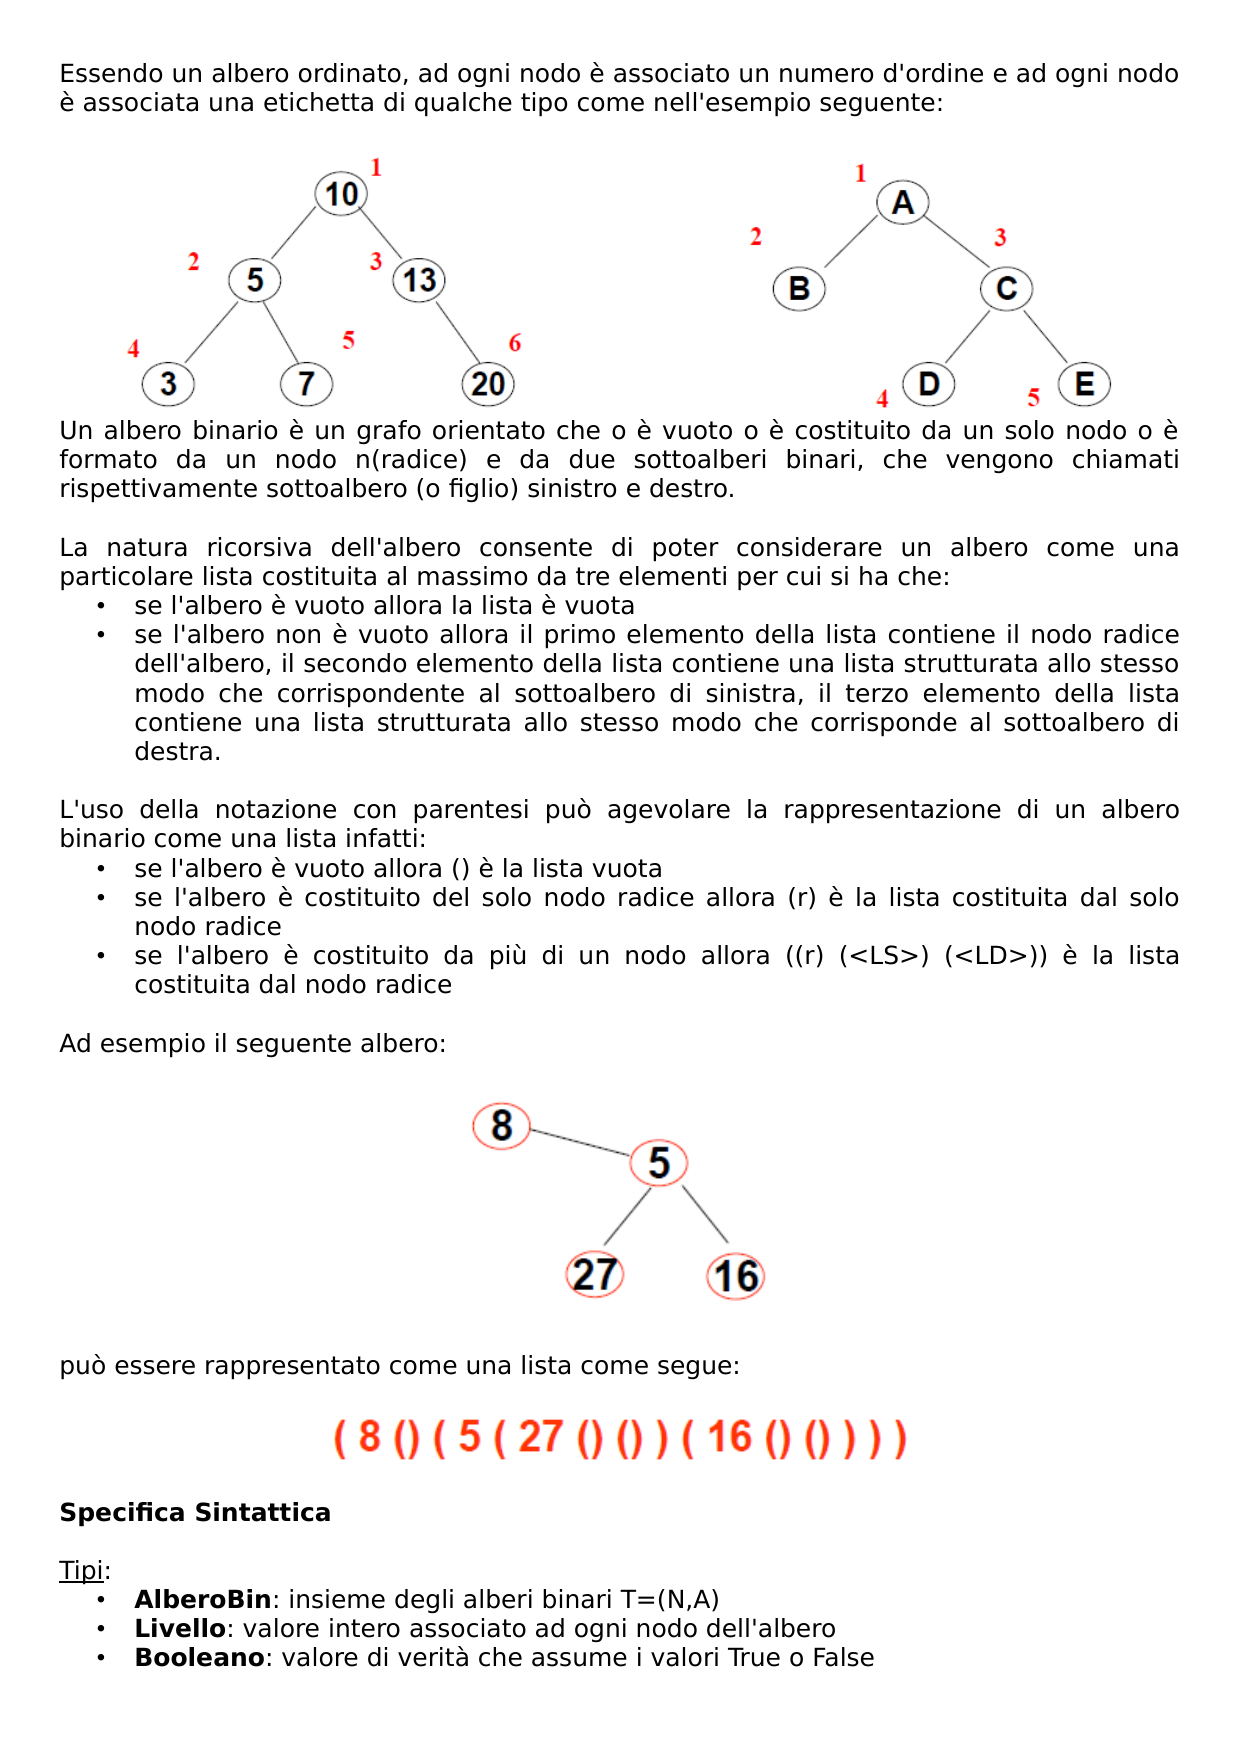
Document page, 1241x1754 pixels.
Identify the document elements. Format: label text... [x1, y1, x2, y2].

text Un albero binario è un grafo orientato che o è vuoto o è costituito da un solo nodo o è formato da un nodo n(radice) e da due sottoalberi binari, che vengono chiamati rispettivamente sottoalbero (o figlio) sinistro e destro. [59, 147, 1181, 504]
text Essendo un albero ordinato, ad ogni nodo è associato un numero d'ordine e ad ogni nodo è associata una etichetta di qualche tipo come nell'esempio seguente: [59, 59, 1181, 117]
list se l'albero è vuoto allora la lista è vuota [97, 591, 1181, 620]
text L'uso della notazione con parentesi può agevolare la rappresentazione di un albero binario come una lista infatti: [59, 795, 1181, 854]
text Tipi: [59, 1556, 1181, 1585]
picture [448, 1087, 792, 1323]
picture [118, 146, 1123, 417]
list Livello: valore intero associato ad ogni nodo dell'albero [97, 1614, 1181, 1643]
list Booleano: valore di verità che assume i valori True o False [97, 1643, 1181, 1673]
picture [326, 1409, 915, 1469]
list se l'albero è costituito da più di un nodo allora ((r) (<LS>) (<LD>)) è la lista costituita dal nodo radice [97, 941, 1181, 999]
list se l'albero è costituito del solo nodo radice allora (r) è la lista costituita dal solo nodo radice [97, 883, 1181, 941]
text può essere rappresentato come una lista come segue: [59, 1351, 1181, 1381]
list se l'albero è vuoto allora () è la lista vuota [97, 854, 1181, 883]
text Ad esempio il seguente albero: [59, 1029, 1181, 1058]
list AlberoBin: insieme degli alberi binari T=(N,A) [97, 1585, 1181, 1614]
text La natura ricorsiva dell'albero consente di poter considerare un albero come una particolare lista costituita al massimo da tre elementi per cui si ha che: [59, 533, 1181, 591]
list se l'albero non è vuoto allora il primo elemento della lista contiene il nodo radice dell'albero, il secondo elemento della lista contiene una lista strutturata allo stesso modo che corrispondente al sottoalbero di sinistra, il terzo elemento della lista contiene una lista strutturata allo stesso modo che corrisponde al sottoalbero di destra. [97, 620, 1181, 766]
text Specifica Sintattica [59, 1498, 1181, 1527]
